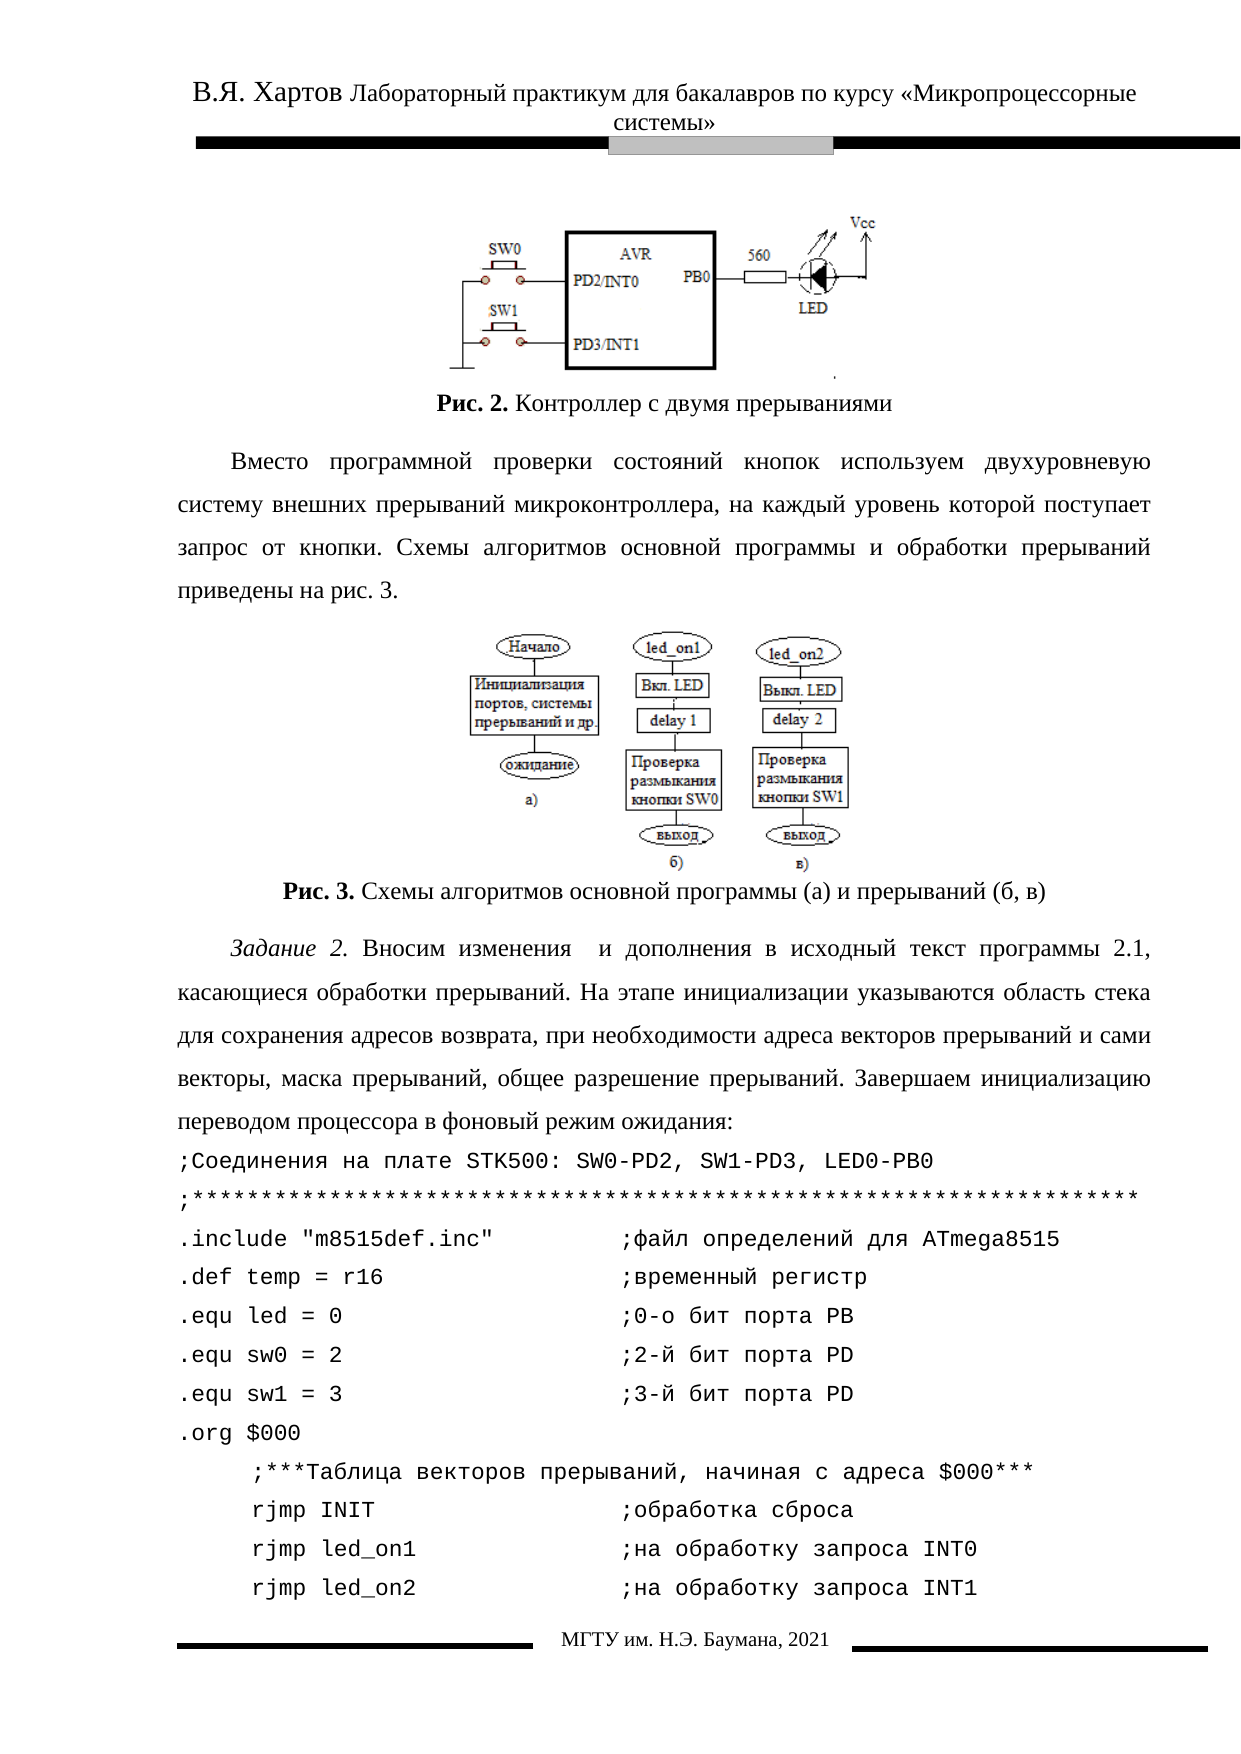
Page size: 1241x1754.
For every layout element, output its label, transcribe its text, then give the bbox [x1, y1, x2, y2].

picture [455, 618, 874, 876]
text .include "m8515def.inc" ;файл определений для ATmega8515 [177, 1227, 1152, 1253]
text ;***Таблица векторов прерываний, начиная с адреса $000*** [177, 1460, 1152, 1486]
text .equ led = 0 ;0-о бит порта PB [177, 1304, 1152, 1331]
text Вместо программной проверки состояний кнопок используем двухуровневую систему внешних прерываний микроконтроллера, на каждый уровень которой поступает запрос от кнопки. Схемы алгоритмов основной программы и обработки прерываний приведены на рис. 3. [177, 446, 1152, 604]
text .equ sw1 = 3 ;3-й бит порта PD [177, 1382, 1152, 1408]
text Задание 2. Вносим изменения и дополнения в исходный текст программы 2.1, касающиеся обработки прерываний. На этапе инициализации указываются область стека для сохранения адресов возврата, при необходимости адреса векторов прерываний и сами векторы, маска прерываний, общее разрешение прерываний. Завершаем инициализацию переводом процессора в фоновый режим ожидания: [177, 933, 1152, 1135]
picture [446, 193, 883, 389]
text .org $000 [177, 1421, 1152, 1447]
text rjmp led_on1 ;на обработку запроса INT0 [177, 1538, 1152, 1564]
text rjmp led_on2 ;на обработку запроса INT1 [177, 1577, 1152, 1602]
text .def temp = r16 ;временный регистр [177, 1266, 1152, 1292]
text Рис. 2. Контроллер с двумя прерываниями [177, 388, 1152, 417]
text Рис. 3. Схемы алгоритмов основной программы (а) и прерываний (б, в) [177, 876, 1152, 905]
text .equ sw0 = 2 ;2-й бит порта PD [177, 1343, 1152, 1369]
text ;********************************************************************* [177, 1188, 1152, 1214]
text ;Соединения на плате STK500: SW0-PD2, SW1-PD3, LED0-PB0 [177, 1149, 1152, 1175]
text rjmp INIT ;обработка сброса [177, 1499, 1152, 1525]
